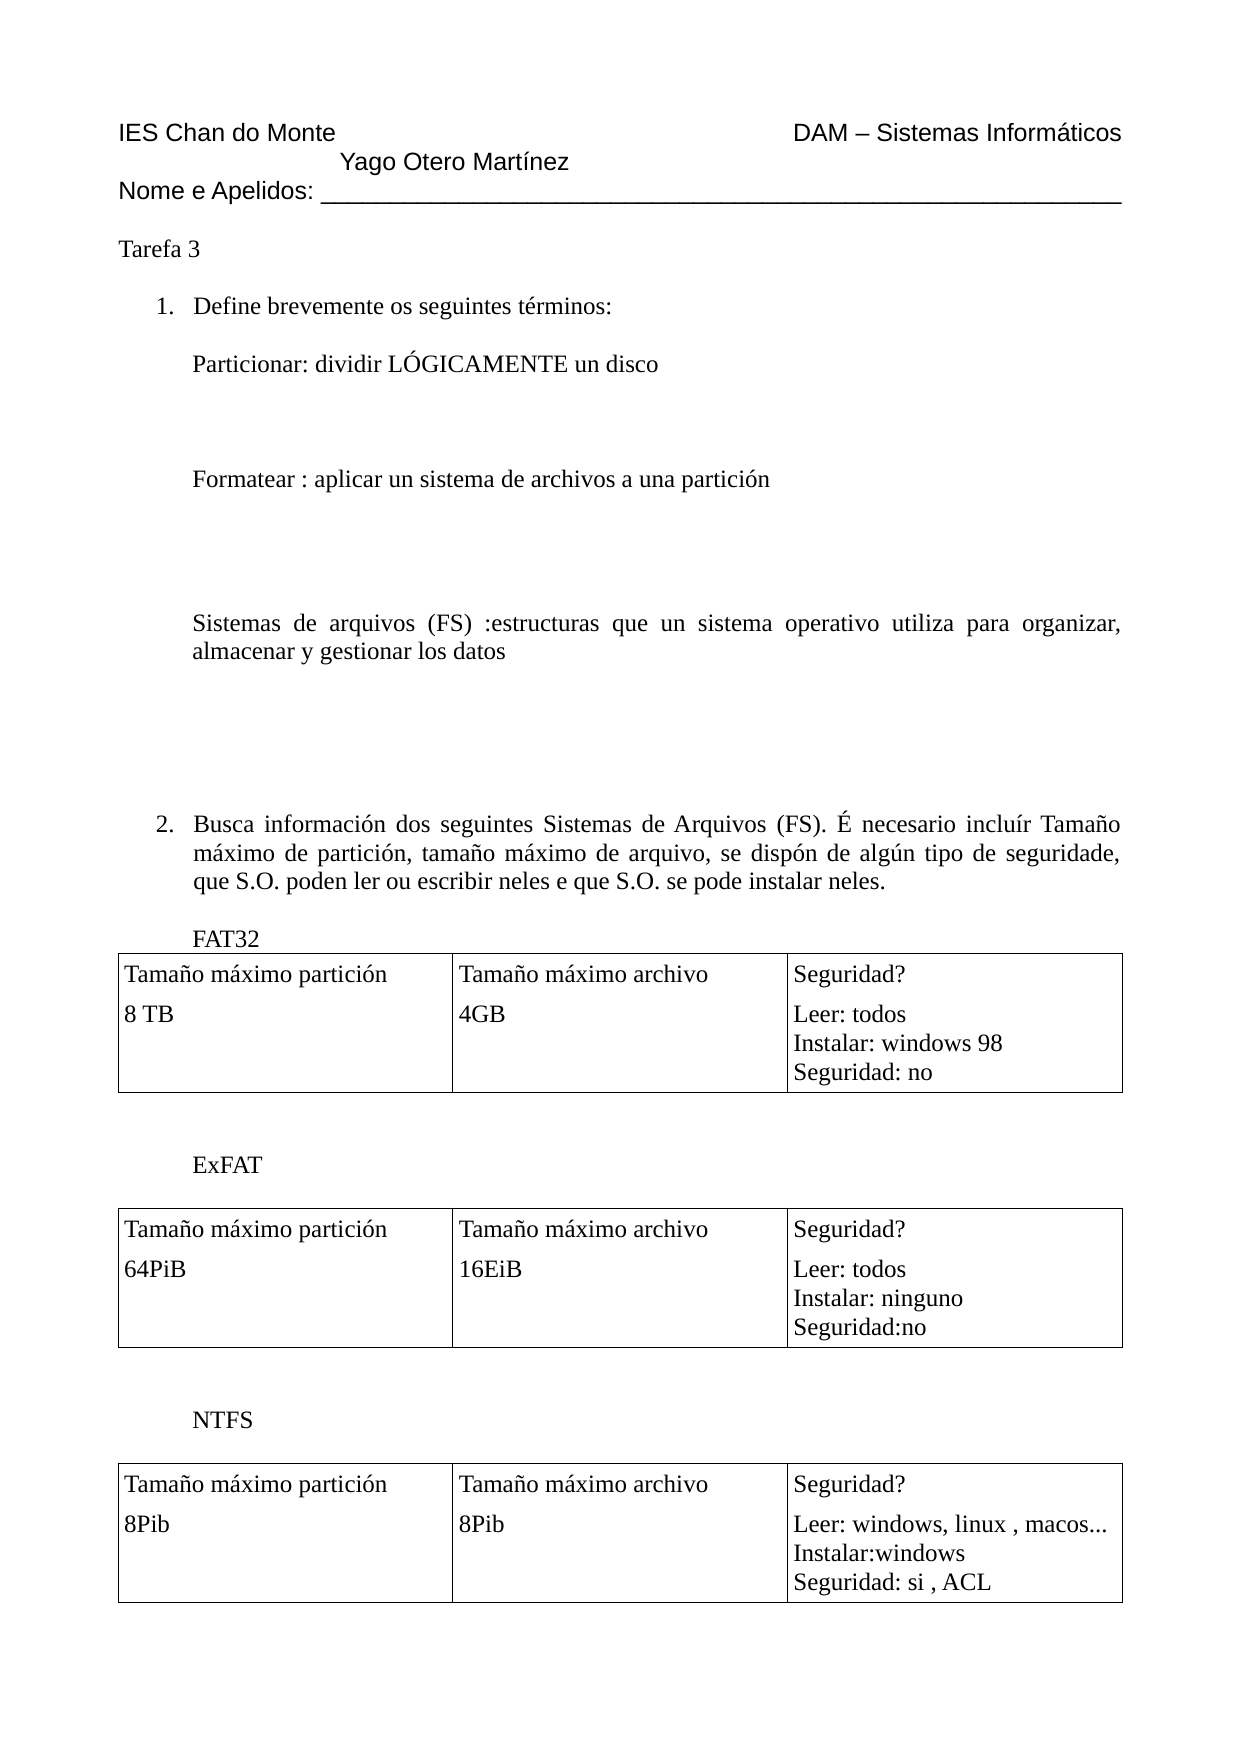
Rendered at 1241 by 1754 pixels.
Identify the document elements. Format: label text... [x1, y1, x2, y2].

table_header Seguridad? [788, 954, 1122, 994]
table_header Tamaño máximo archivo [453, 954, 787, 994]
table_header Tamaño máximo archivo [453, 1464, 787, 1504]
table_header Tamaño máximo partición [119, 1464, 452, 1504]
table_cell Leer: todos Instalar: ninguno Seguridad:no [788, 1249, 1122, 1347]
table_cell 8 TB [119, 994, 452, 1092]
table_cell 16EiB [453, 1249, 787, 1347]
text Particionar: dividir LÓGICAMENTE un disco [192, 349, 1122, 378]
table_header Tamaño máximo partición [119, 1209, 452, 1249]
list Define brevemente os seguintes términos: [156, 291, 1122, 320]
text NTFS [192, 1405, 1122, 1434]
table_cell 8Pib [119, 1504, 452, 1602]
text ExFAT [192, 1150, 1122, 1179]
table_header Seguridad? [788, 1209, 1122, 1249]
text Formatear : aplicar un sistema de archivos a una partición [192, 464, 1122, 493]
table_cell 64PiB [119, 1249, 452, 1347]
table_header Seguridad? [788, 1464, 1122, 1504]
text FAT32 [192, 924, 1122, 953]
table_header Tamaño máximo partición [119, 954, 452, 994]
list Busca información dos seguintes Sistemas de Arquivos (FS). É necesario incluír Tamaño máximo de partición, tamaño máximo de arquivo, se dispón de algún tipo de seguridade, que S.O. poden ler ou escribir neles e que S.O. se pode instalar neles. [156, 809, 1122, 895]
table_cell 4GB [453, 994, 787, 1092]
table_cell 8Pib [453, 1504, 787, 1602]
text Tarefa 3 [118, 234, 1122, 263]
table_cell Leer: windows, linux , macos... Instalar:windows Seguridad: si , ACL [788, 1504, 1122, 1602]
table_cell Leer: todos Instalar: windows 98 Seguridad: no [788, 994, 1122, 1092]
table_header Tamaño máximo archivo [453, 1209, 787, 1249]
text Sistemas de arquivos (FS) :estructuras que un sistema operativo utiliza para organizar, almacenar y gestionar los datos [192, 608, 1122, 665]
